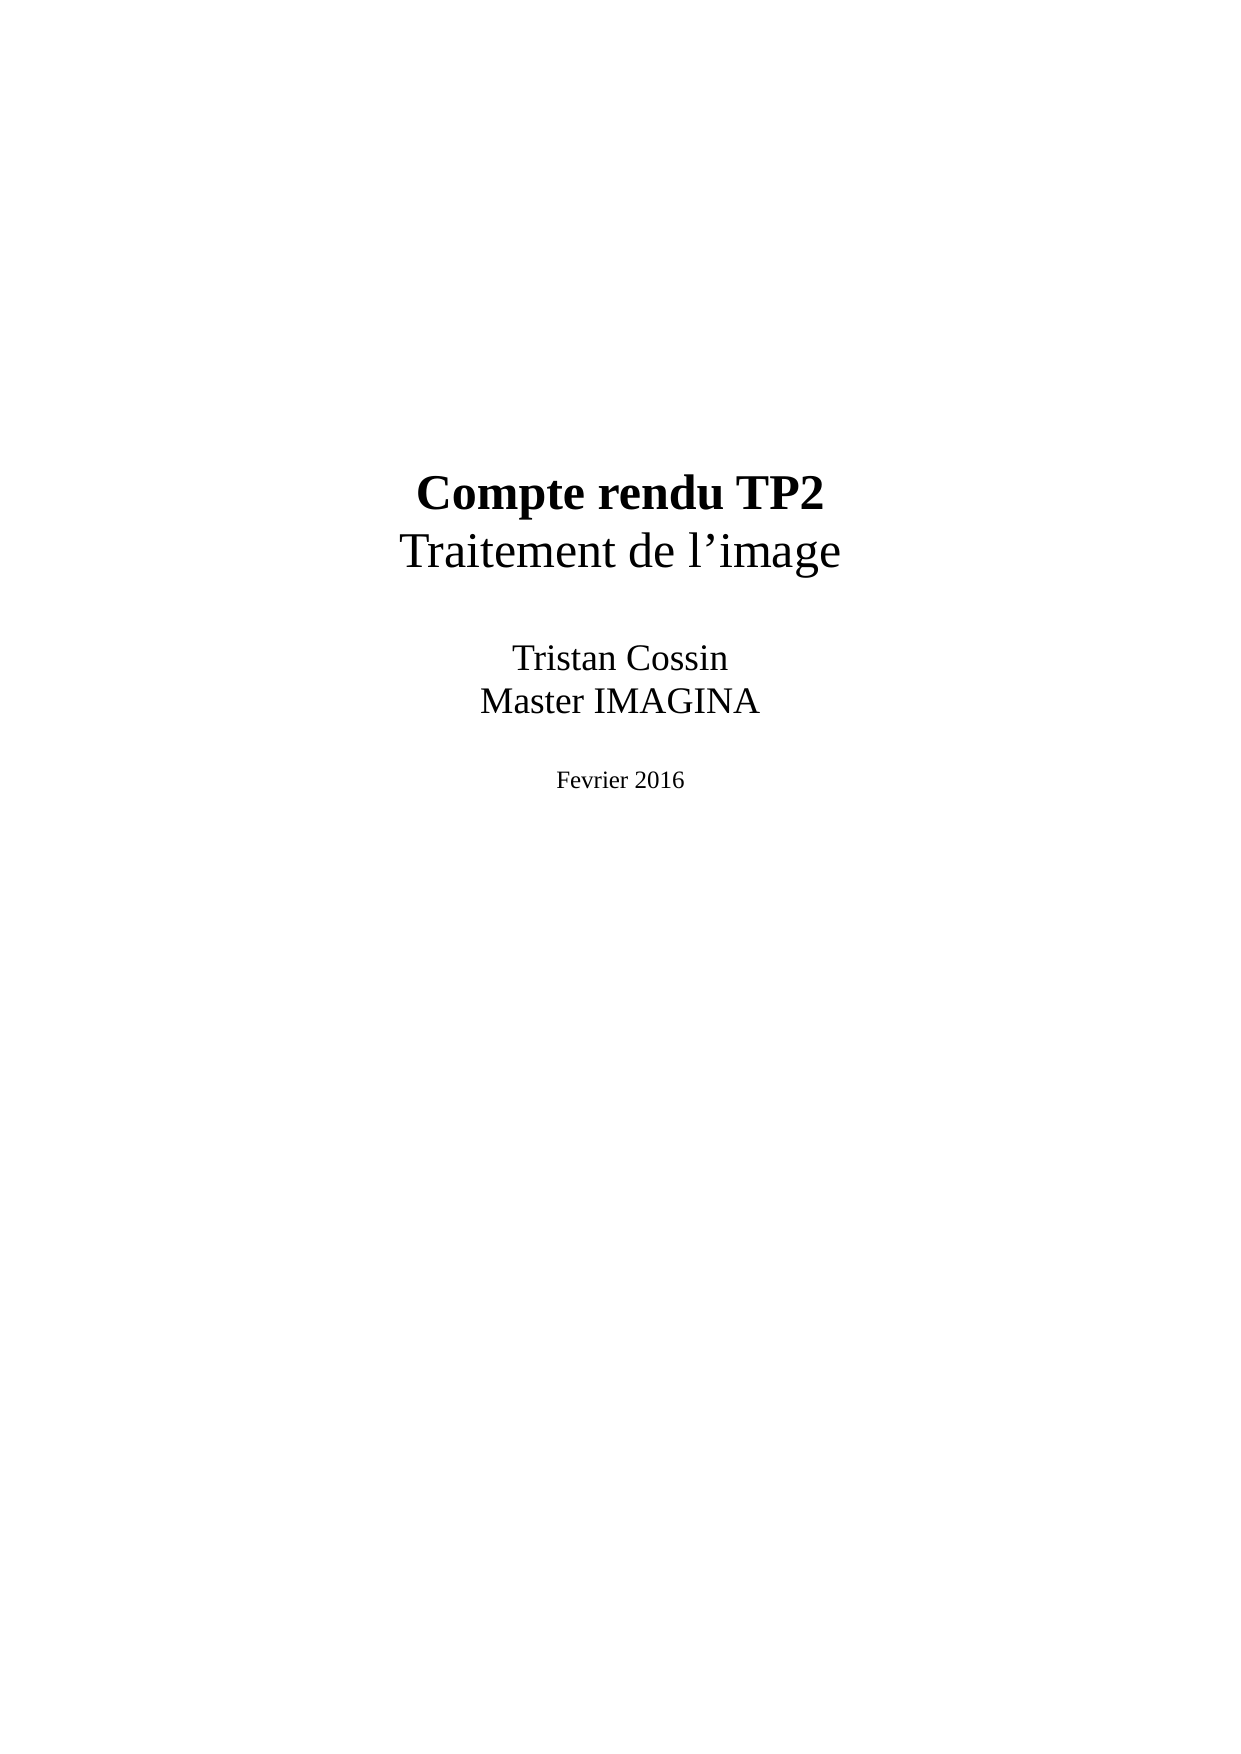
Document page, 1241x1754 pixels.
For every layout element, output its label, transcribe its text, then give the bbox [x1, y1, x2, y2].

text Traitement de l’image [118, 521, 1122, 578]
text Fevrier 2016 [118, 765, 1122, 794]
text Master IMAGINA [118, 679, 1122, 722]
text Compte rendu TP2 [118, 463, 1122, 521]
text Tristan Cossin [118, 636, 1122, 679]
